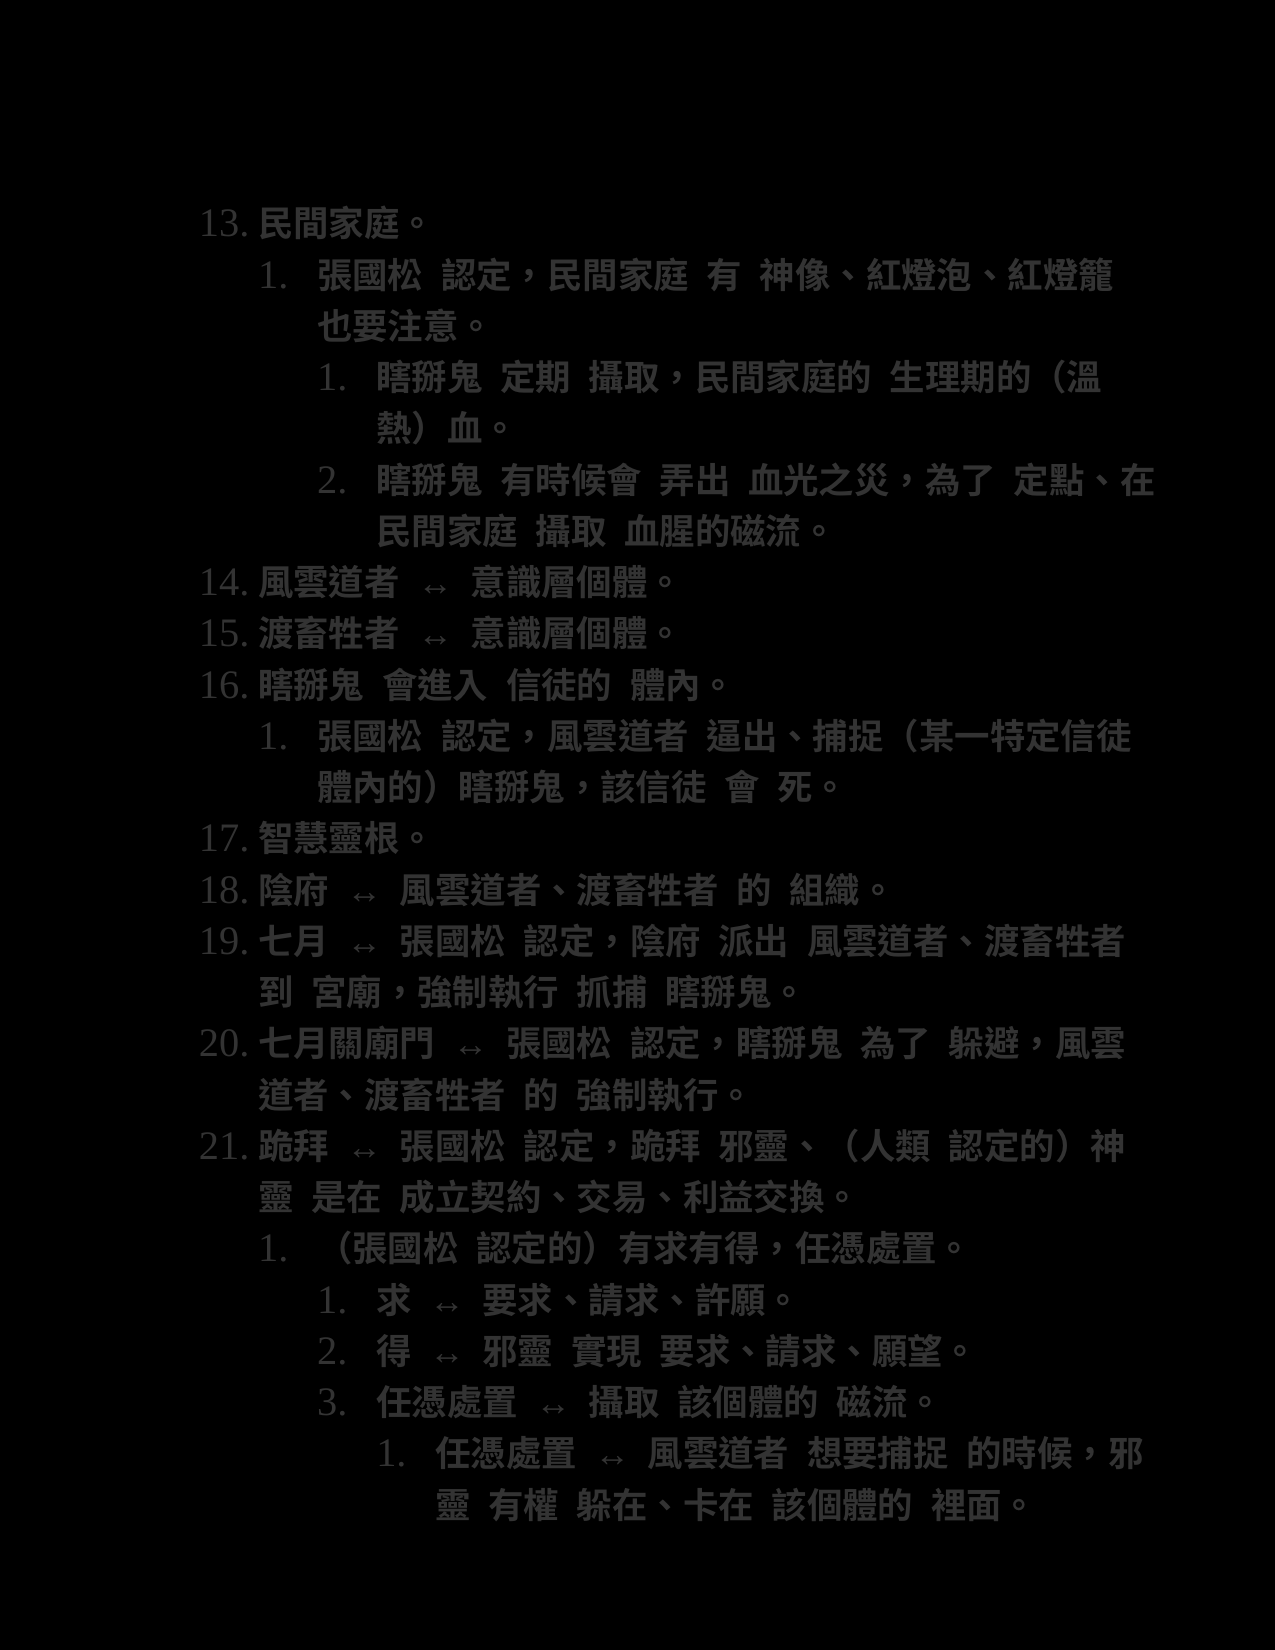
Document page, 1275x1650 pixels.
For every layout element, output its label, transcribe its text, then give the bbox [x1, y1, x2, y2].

list 張國松 認定，風雲道者 逼出、捕捉（某一特定信徒 體內的）瞎掰鬼，該信徒 會 死。 [258, 708, 1157, 811]
list 民間家庭。 [199, 196, 1157, 247]
list 張國松 認定，民間家庭 有 神像、紅燈泡、紅燈籠 也要注意。 [258, 247, 1157, 349]
list 七月關廟門 ↔ 張國松 認定，瞎掰鬼 為了 躲避，風雲道者、渡畜牲者 的 強制執行。 [199, 1016, 1157, 1118]
list 陰府 ↔ 風雲道者、渡畜牲者 的 組織。 [199, 862, 1157, 913]
list 瞎掰鬼 有時候會 弄出 血光之災，為了 定點、在民間家庭 攝取 血腥的磁流。 [317, 452, 1157, 554]
list 瞎掰鬼 定期 攝取，民間家庭的 生理期的（溫熱）血。 [317, 349, 1157, 452]
list 得 ↔ 邪靈 實現 要求、請求、願望。 [317, 1323, 1157, 1374]
list 七月 ↔ 張國松 認定，陰府 派出 風雲道者、渡畜牲者 到 宮廟，強制執行 抓捕 瞎掰鬼。 [199, 913, 1157, 1016]
list （張國松 認定的）有求有得，任憑處置。 [258, 1221, 1157, 1272]
list 任憑處置 ↔ 風雲道者 想要捕捉 的時候，邪靈 有權 躲在、卡在 該個體的 裡面。 [376, 1426, 1157, 1528]
list 任憑處置 ↔ 攝取 該個體的 磁流。 [317, 1374, 1157, 1426]
list 智慧靈根。 [199, 811, 1157, 862]
list 瞎掰鬼 會進入 信徒的 體內。 [199, 657, 1157, 708]
list 渡畜牲者 ↔ 意識層個體。 [199, 606, 1157, 657]
list 求 ↔ 要求、請求、許願。 [317, 1272, 1157, 1323]
list 跪拜 ↔ 張國松 認定，跪拜 邪靈、（人類 認定的）神靈 是在 成立契約、交易、利益交換。 [199, 1118, 1157, 1221]
list 風雲道者 ↔ 意識層個體。 [199, 554, 1157, 606]
